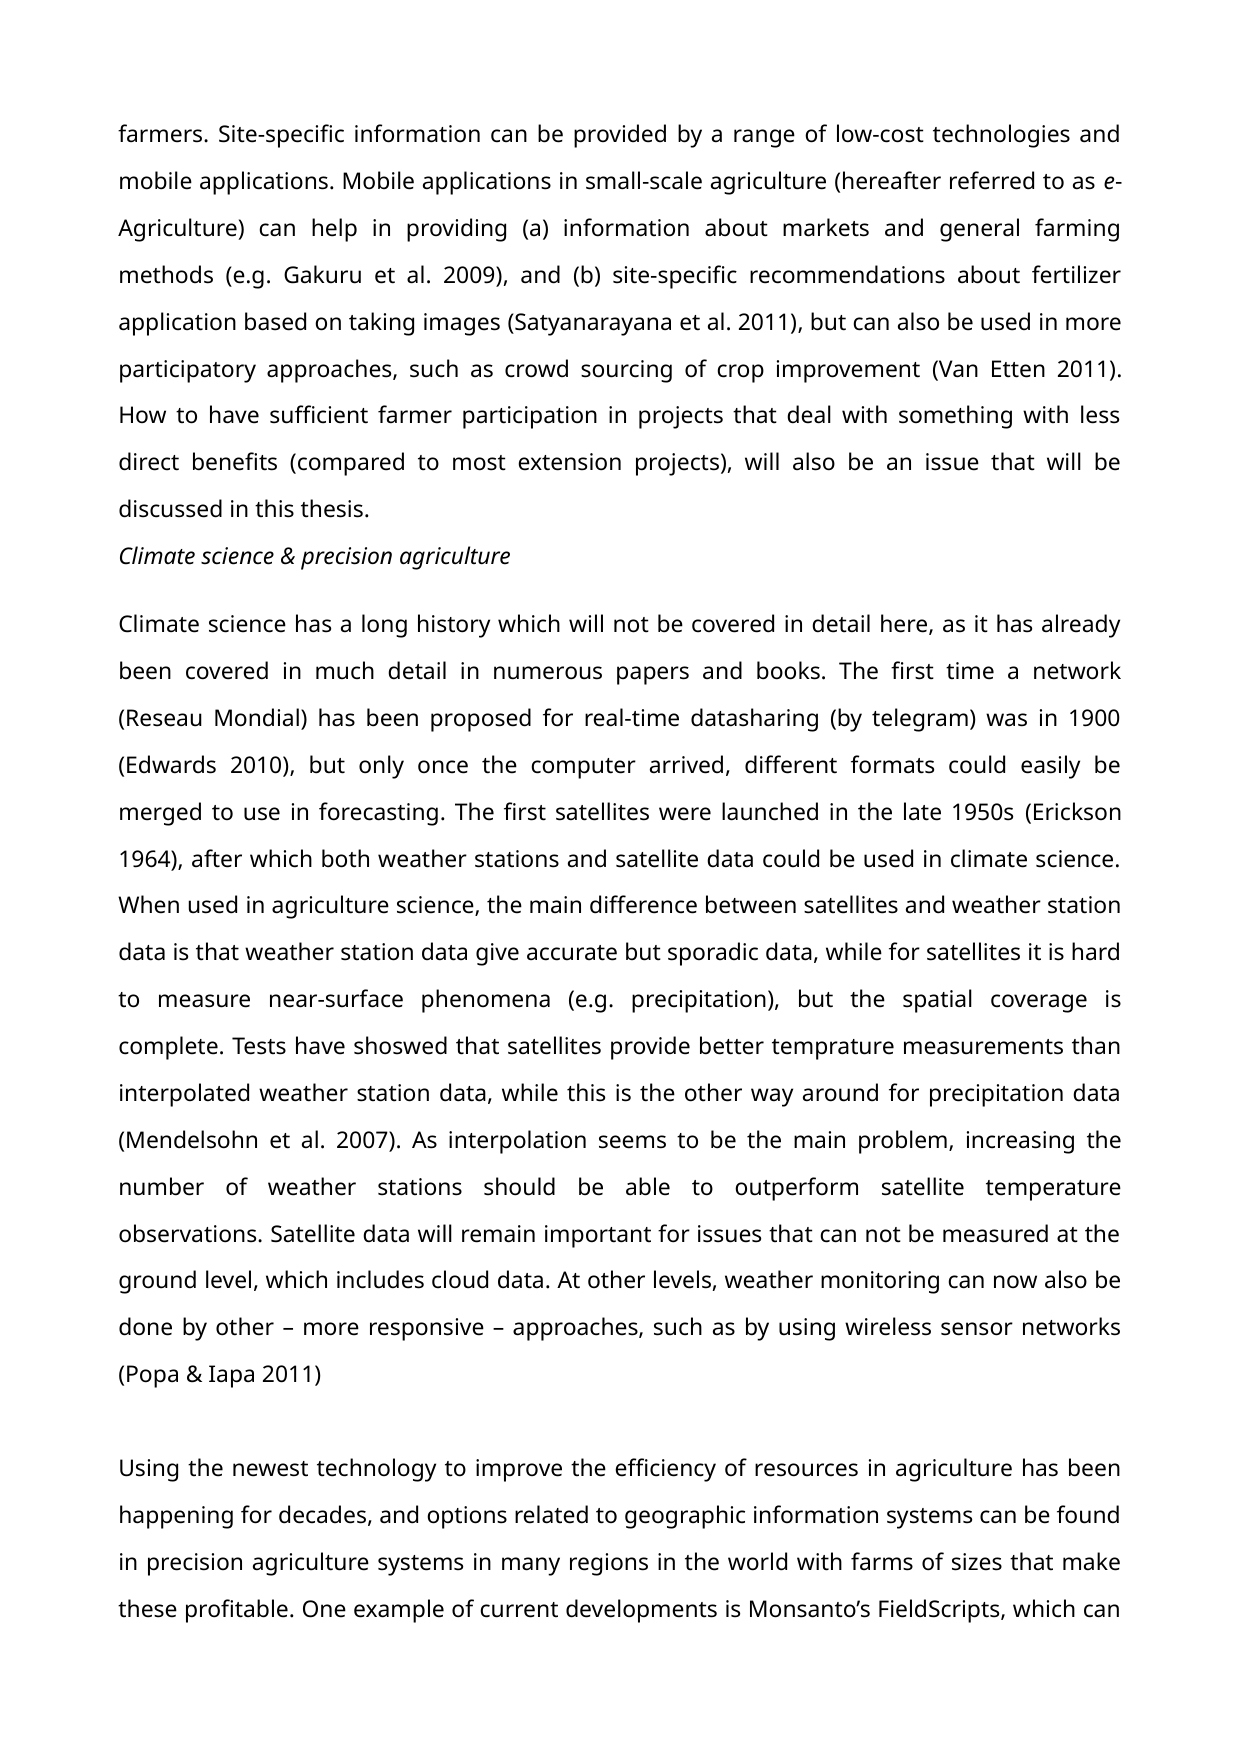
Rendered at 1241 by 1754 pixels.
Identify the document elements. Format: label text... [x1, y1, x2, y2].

text Using the newest technology to improve the efficiency of resources in agriculture has been happening for decades, and options related to geographic information systems can be found in precision agriculture systems in many regions in the world with farms of sizes that make these profitable. One example of current developments is Monsanto’s FieldScripts, which can [118, 1452, 1122, 1624]
text farmers. Site-specific information can be provided by a range of low-cost technologies and mobile applications. Mobile applications in small-scale agriculture (hereafter referred to as e-Agriculture) can help in providing (a) information about markets and general farming methods (e.g. Gakuru et al. 2009)⁠, and (b) site-specific recommendations about fertilizer application based on taking images (Satyanarayana et al. 2011)⁠, but can also be used in more participatory approaches, such as crowd sourcing of crop improvement (Van Etten 2011)⁠. How to have sufficient farmer participation in projects that deal with something with less direct benefits (compared to most extension projects), will also be an issue that will be discussed in this thesis. [118, 118, 1122, 524]
text Climate science & precision agriculture [118, 540, 1122, 571]
text Climate science has a long history which will not be covered in detail here, as it has already been covered in much detail in numerous papers and books. The first time a network (Reseau Mondial) has been proposed for real-time datasharing (by telegram) was in 1900 (Edwards 2010), but only once the computer arrived, different formats could easily be merged to use in forecasting. The first satellites were launched in the late 1950s (Erickson 1964)⁠, after which both weather stations and satellite data could be used in climate science. When used in agriculture science, the main difference between satellites and weather station data is that weather station data give accurate but sporadic data, while for satellites it is hard to measure near-surface phenomena (e.g. precipitation), but the spatial coverage is complete. Tests have shoswed that satellites provide better temprature measurements than interpolated weather station data, while this is the other way around for precipitation data (Mendelsohn et al. 2007)⁠. As interpolation seems to be the main problem, increasing the number of weather stations should be able to outperform satellite temperature observations. Satellite data will remain important for issues that can not be measured at the ground level, which includes cloud data. At other levels, weather monitoring can now also be done by other – more responsive – approaches, such as by using wireless sensor networks (Popa & Iapa 2011)⁠ [118, 608, 1122, 1389]
